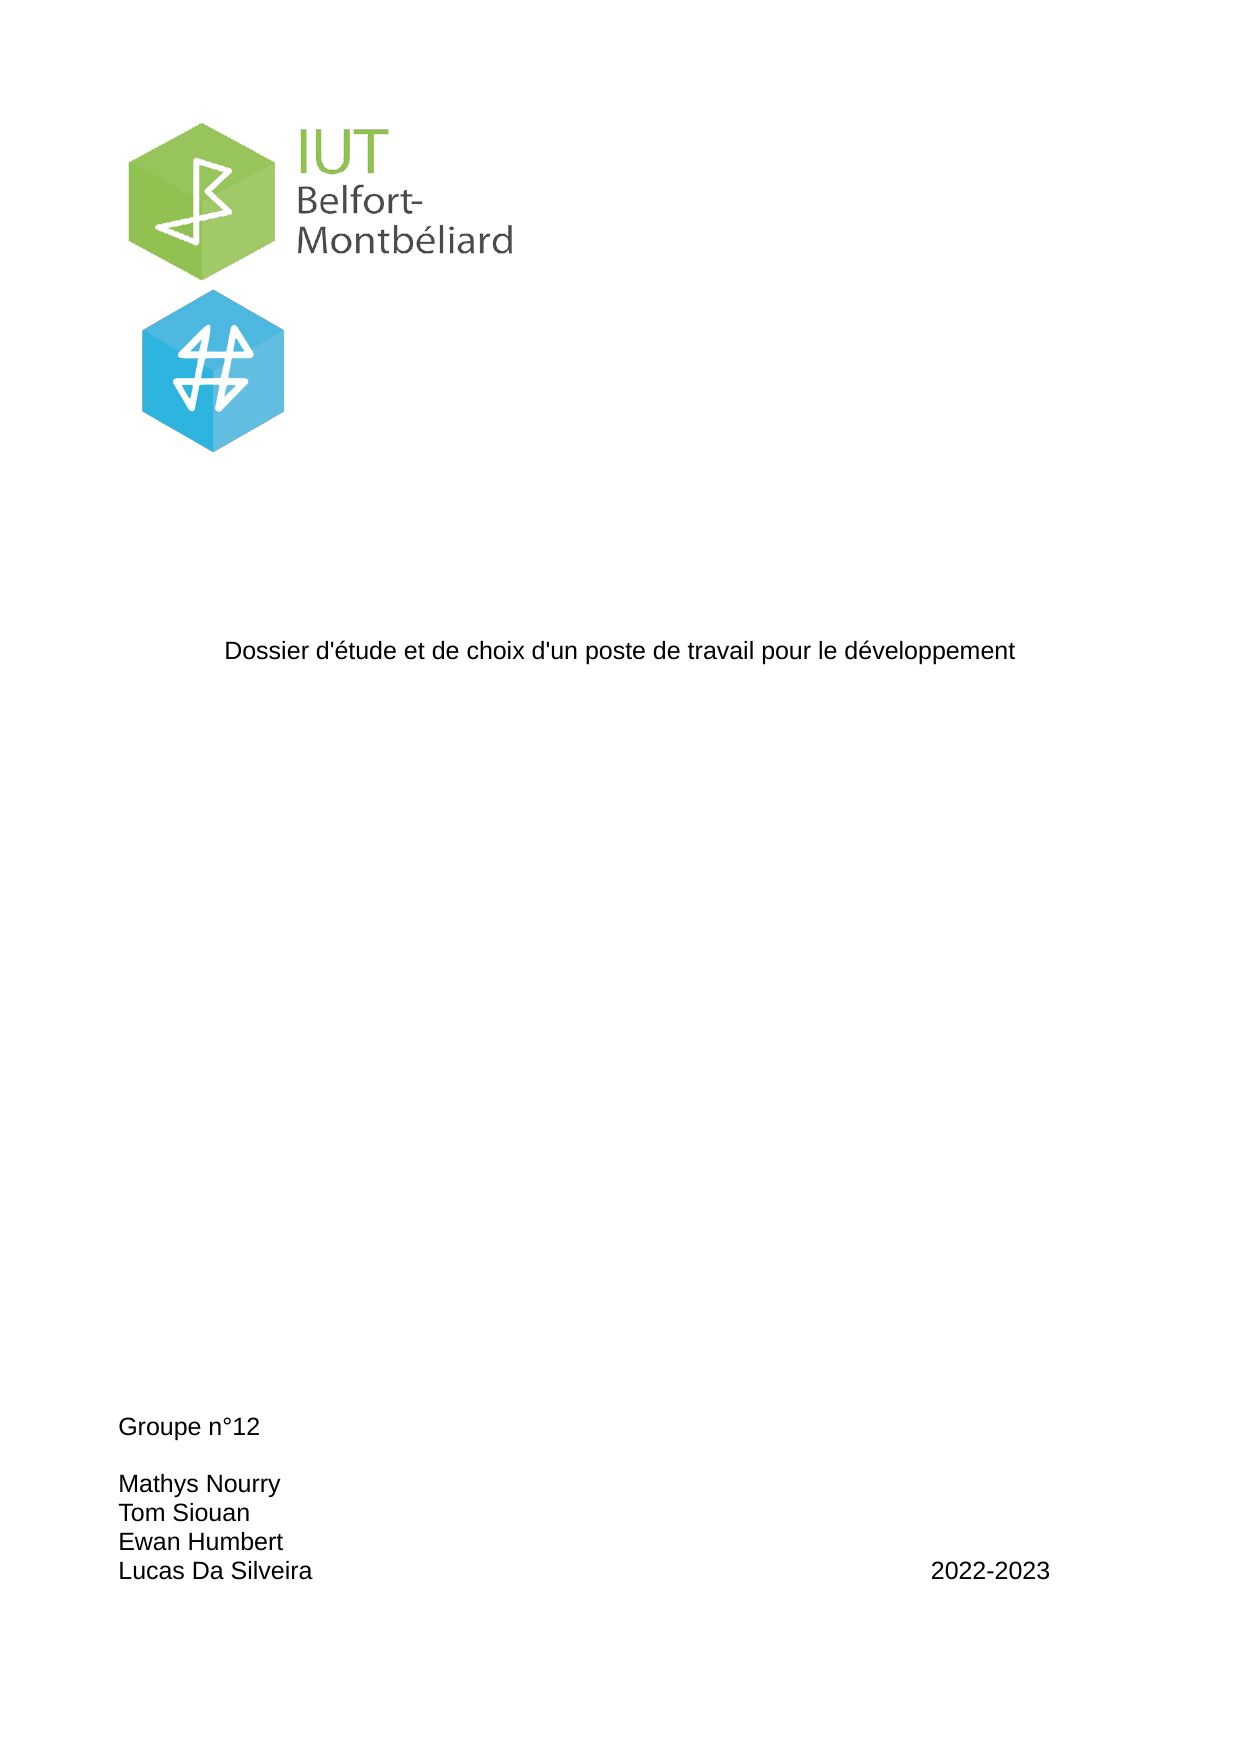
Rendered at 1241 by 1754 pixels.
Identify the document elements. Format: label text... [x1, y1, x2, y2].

text Ewan Humbert [118, 1527, 1122, 1556]
text Tom Siouan [118, 1498, 1122, 1527]
text Groupe n°12 [118, 1412, 1122, 1441]
text Lucas Da Silveira 2022-2023 [118, 1556, 1122, 1584]
text Dossier d'étude et de choix d'un poste de travail pour le développement [118, 636, 1122, 664]
picture [123, 118, 521, 461]
text Mathys Nourry [118, 1469, 1122, 1498]
